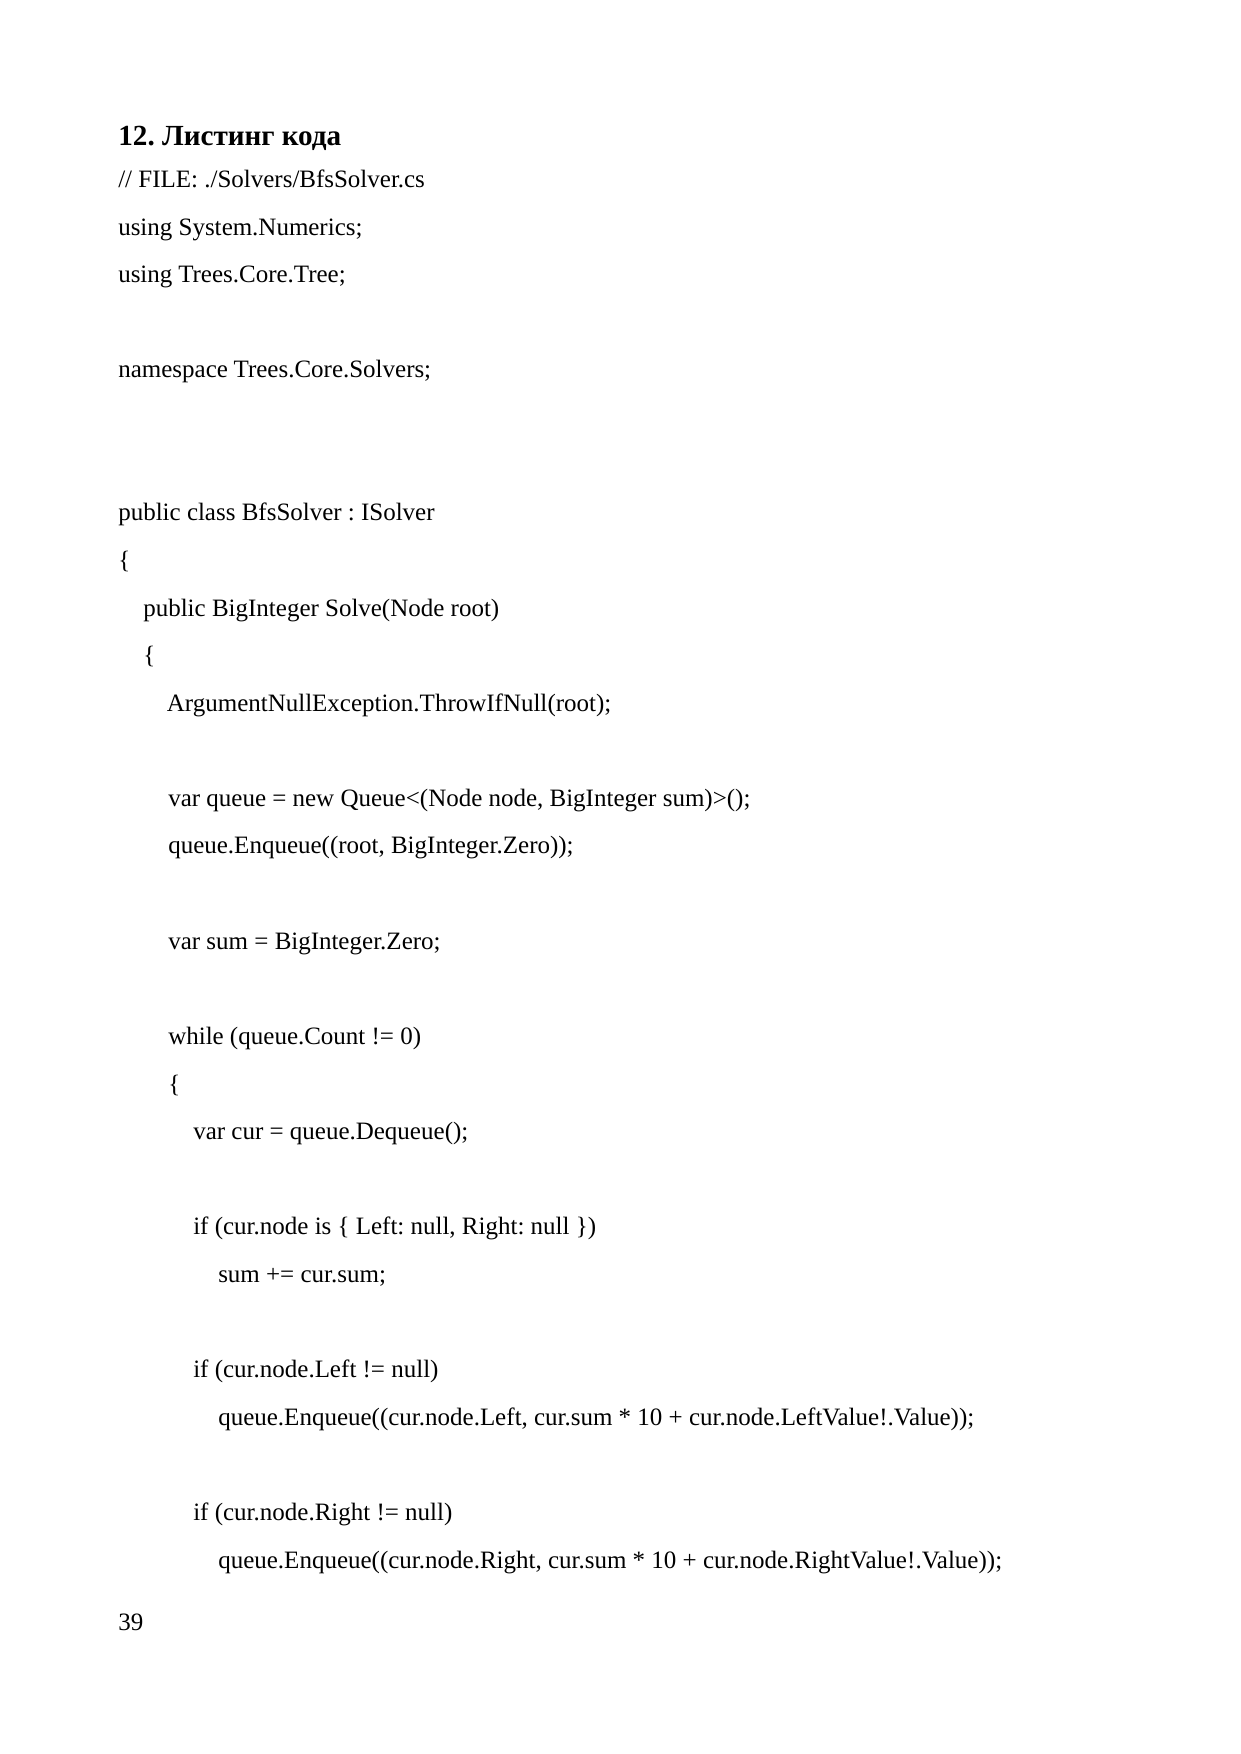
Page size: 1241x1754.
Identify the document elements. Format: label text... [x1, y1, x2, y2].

text queue.Enqueue((root, BigInteger.Zero)); [118, 831, 1122, 859]
text public class BfsSolver : ISolver [118, 497, 1122, 526]
text public BigInteger Solve(Node root) [118, 593, 1122, 621]
text { [118, 545, 1122, 574]
text sum += cur.sum; [118, 1259, 1122, 1288]
text var sum = BigInteger.Zero; [118, 926, 1122, 954]
text if (cur.node.Right != null) [118, 1497, 1122, 1526]
text if (cur.node.Left != null) [118, 1354, 1122, 1383]
text { [118, 1069, 1122, 1097]
subtitle 12. Листинг кода [118, 118, 1122, 152]
text queue.Enqueue((cur.node.Right, cur.sum * 10 + cur.node.RightValue!.Value)); [118, 1545, 1122, 1573]
text var cur = queue.Dequeue(); [118, 1116, 1122, 1145]
text while (queue.Count != 0) [118, 1021, 1122, 1050]
text namespace Trees.Core.Solvers; [118, 354, 1122, 383]
text queue.Enqueue((cur.node.Left, cur.sum * 10 + cur.node.LeftValue!.Value)); [118, 1402, 1122, 1431]
text if (cur.node is { Left: null, Right: null }) [118, 1211, 1122, 1240]
text var queue = new Queue<(Node node, BigInteger sum)>(); [118, 783, 1122, 812]
text using Trees.Core.Tree; [118, 259, 1122, 288]
text { [118, 640, 1122, 669]
text // FILE: ./Solvers/BfsSolver.cs [118, 164, 1122, 193]
text ArgumentNullException.ThrowIfNull(root); [118, 688, 1122, 717]
text using System.Numerics; [118, 212, 1122, 241]
